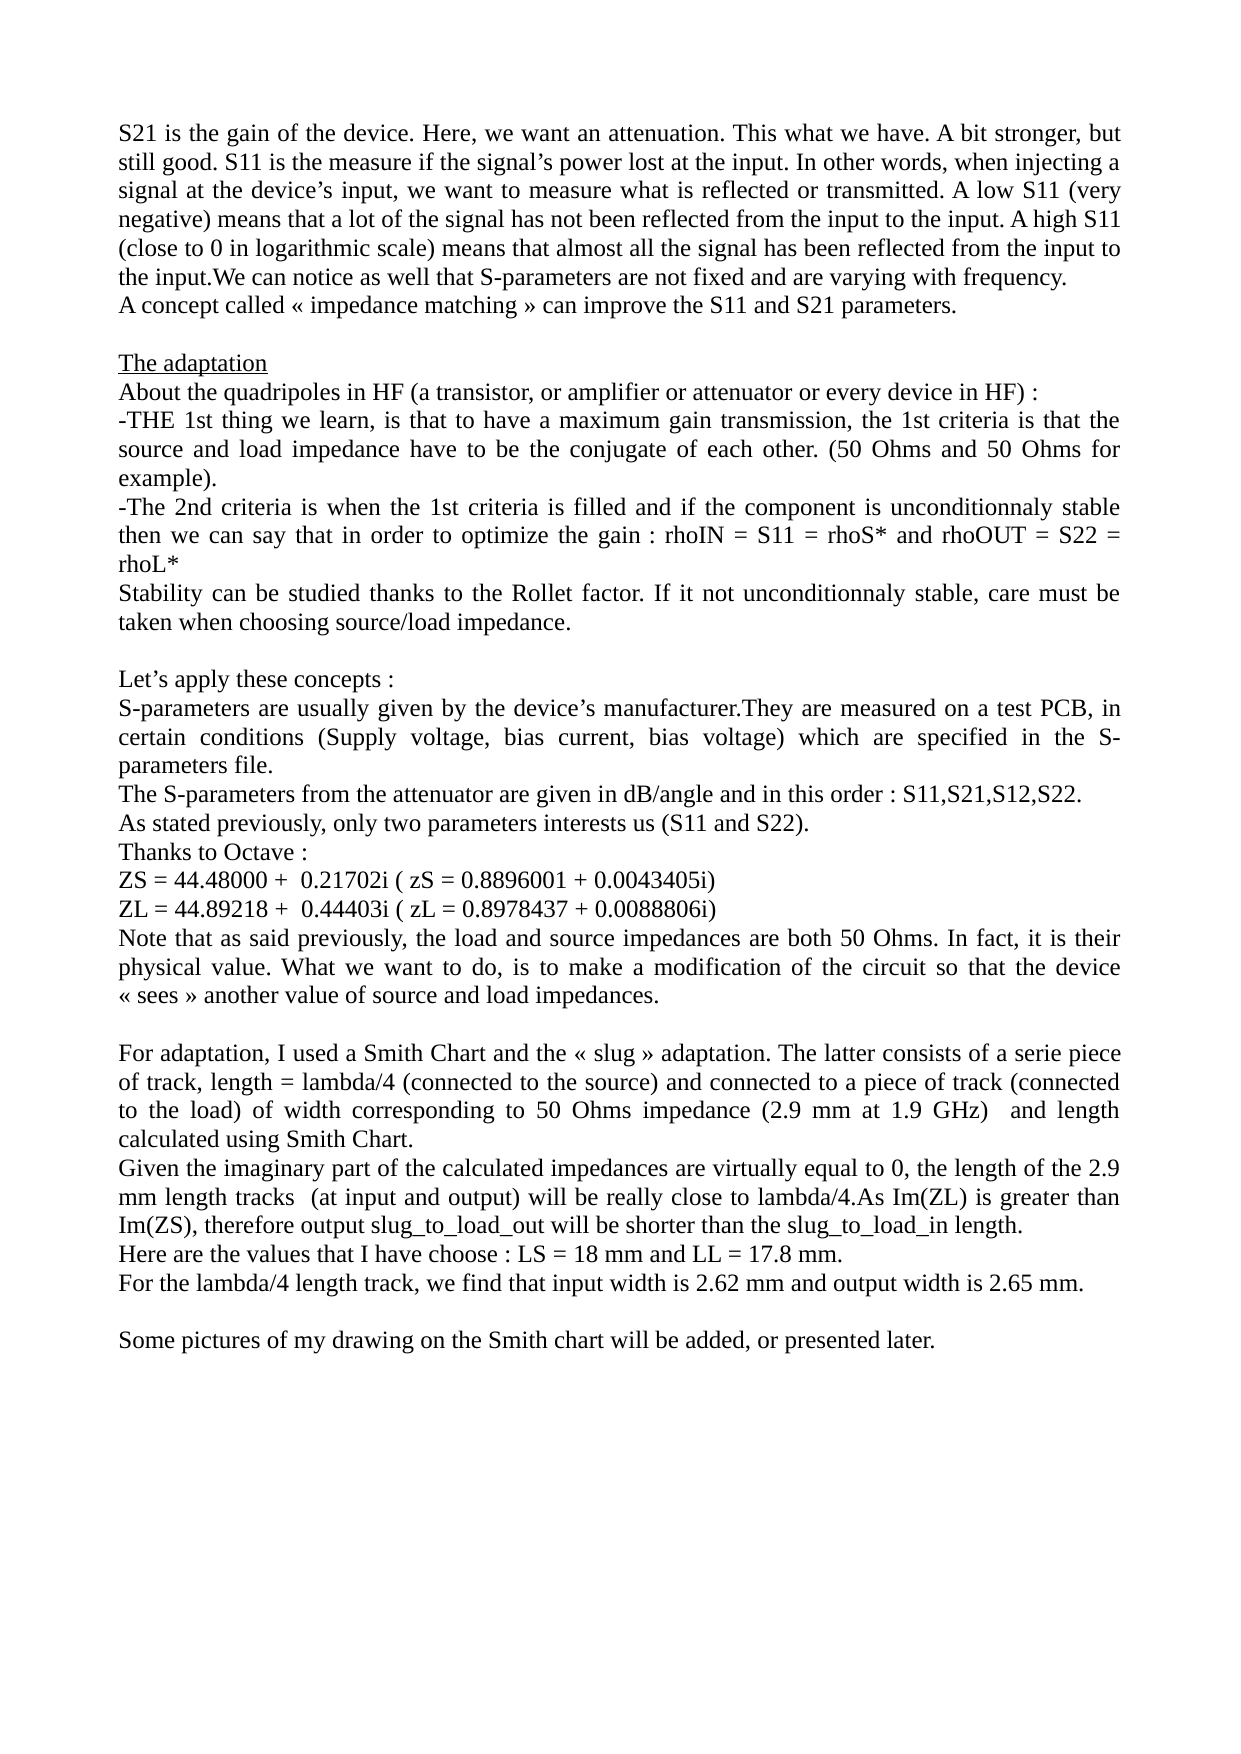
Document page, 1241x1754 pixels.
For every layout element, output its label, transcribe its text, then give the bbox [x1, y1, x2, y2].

text Here are the values that I have choose : LS = 18 mm and LL = 17.8 mm. [118, 1239, 1122, 1268]
text Stability can be studied thanks to the Rollet factor. If it not unconditionnaly stable, care must be taken when choosing source/load impedance. [118, 578, 1122, 636]
text About the quadripoles in HF (a transistor, or amplifier or attenuator or every device in HF) : [118, 377, 1122, 406]
text For the lambda/4 length track, we find that input width is 2.62 mm and output width is 2.65 mm. [118, 1268, 1122, 1297]
text -THE 1st thing we learn, is that to have a maximum gain transmission, the 1st criteria is that the source and load impedance have to be the conjugate of each other. (50 Ohms and 50 Ohms for example). [118, 406, 1122, 492]
text Note that as said previously, the load and source impedances are both 50 Ohms. In fact, it is their physical value. What we want to do, is to make a modification of the circuit so that the device « sees » another value of source and load impedances. [118, 923, 1122, 1009]
text Thanks to Octave : [118, 837, 1122, 866]
text ZL = 44.89218 + 0.44403i ( zL = 0.8978437 + 0.0088806i) [118, 894, 1122, 923]
text S-parameters are usually given by the device’s manufacturer.They are measured on a test PCB, in certain conditions (Supply voltage, bias current, bias voltage) which are specified in the S-parameters file. [118, 693, 1122, 779]
text The adaptation [118, 348, 1122, 377]
text ZS = 44.48000 + 0.21702i ( zS = 0.8896001 + 0.0043405i) [118, 866, 1122, 894]
text S21 is the gain of the device. Here, we want an attenuation. This what we have. A bit stronger, but still good. S11 is the measure if the signal’s power lost at the input. In other words, when injecting a signal at the device’s input, we want to measure what is reflected or transmitted. A low S11 (very negative) means that a lot of the signal has not been reflected from the input to the input. A high S11 (close to 0 in logarithmic scale) means that almost all the signal has been reflected from the input to the input.We can notice as well that S-parameters are not fixed and are varying with frequency. [118, 118, 1122, 291]
text -The 2nd criteria is when the 1st criteria is filled and if the component is unconditionnaly stable then we can say that in order to optimize the gain : rhoIN = S11 = rhoS* and rhoOUT = S22 = rhoL* [118, 492, 1122, 578]
text Given the imaginary part of the calculated impedances are virtually equal to 0, the length of the 2.9 mm length tracks (at input and output) will be really close to lambda/4.As Im(ZL) is greater than Im(ZS), therefore output slug_to_load_out will be shorter than the slug_to_load_in length. [118, 1153, 1122, 1239]
text For adaptation, I used a Smith Chart and the « slug » adaptation. The latter consists of a serie piece of track, length = lambda/4 (connected to the source) and connected to a piece of track (connected to the load) of width corresponding to 50 Ohms impedance (2.9 mm at 1.9 GHz) and length calculated using Smith Chart. [118, 1038, 1122, 1153]
text Let’s apply these concepts : [118, 664, 1122, 693]
text The S-parameters from the attenuator are given in dB/angle and in this order : S11,S21,S12,S22. [118, 779, 1122, 808]
text As stated previously, only two parameters interests us (S11 and S22). [118, 808, 1122, 837]
text Some pictures of my drawing on the Smith chart will be added, or presented later. [118, 1326, 1122, 1354]
text A concept called « impedance matching » can improve the S11 and S21 parameters. [118, 291, 1122, 319]
